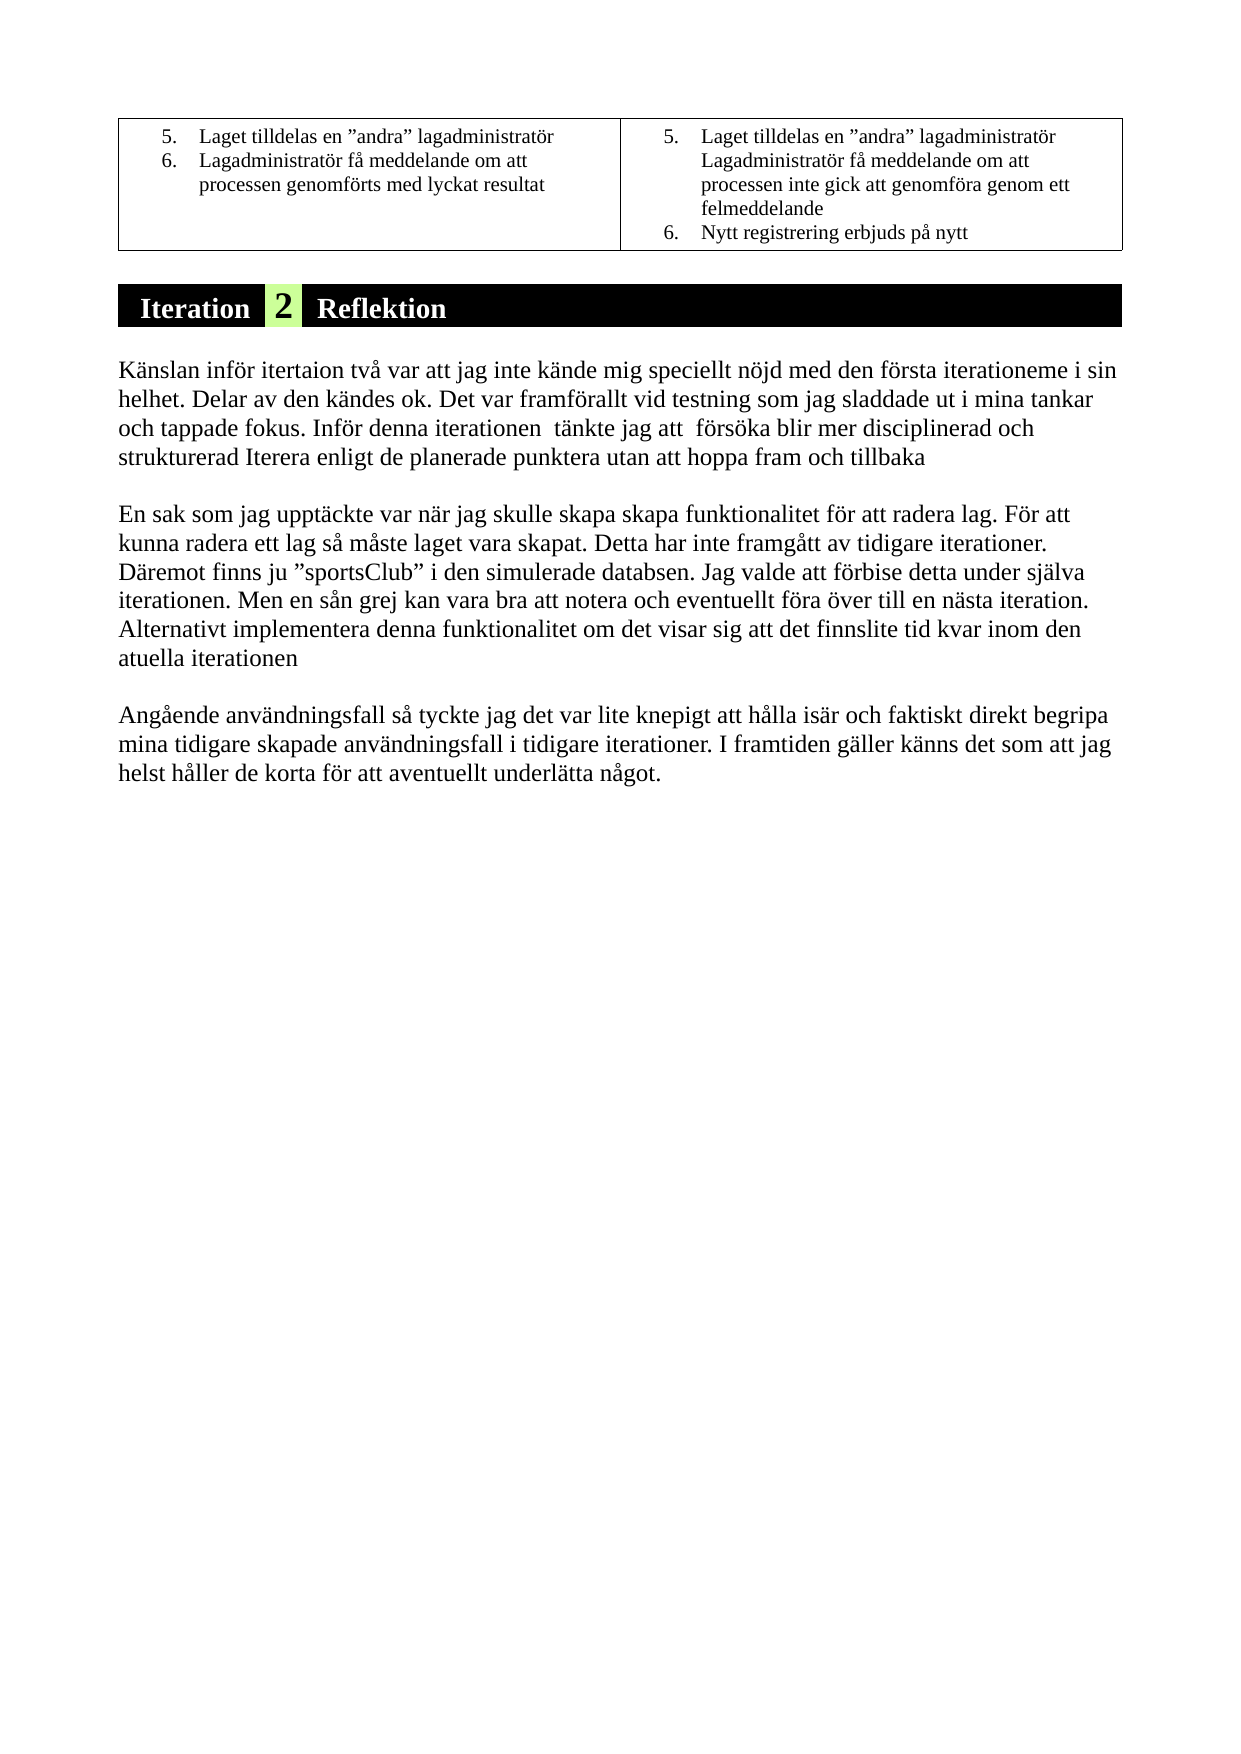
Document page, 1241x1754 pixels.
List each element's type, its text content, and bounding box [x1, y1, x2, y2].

text En sak som jag upptäckte var när jag skulle skapa skapa funktionalitet för att radera lag. För att kunna radera ett lag så måste laget vara skapat. Detta har inte framgått av tidigare iterationer. Däremot finns ju ”sportsClub” i den simulerade databsen. Jag valde att förbise detta under själva iterationen. Men en sån grej kan vara bra att notera och eventuellt föra över till en nästa iteration. Alternativt implementera denna funktionalitet om det visar sig att det finnslite tid kvar inom den atuella iterationen [118, 499, 1122, 672]
table_header Primärt Flöde Lagadministratören lollar in som lagadministratör Möjlighet att delegera lagadministratör erhålls genom att klicka på en länk Uppgifter fylls i för blivand lagadministratör (fname och password) Användare skapas i database.users Laget tilldelas en ”andra” lagadministratör Lagadministratör få meddelande om att processen genomförts med lyckat resultat [119, 119, 620, 250]
text Angående användningsfall så tyckte jag det var lite knepigt att hålla isär och faktiskt direkt begripa mina tidigare skapade användningsfall i tidigare iterationer. I framtiden gäller känns det som att jag helst håller de korta för att aventuellt underlätta något. [118, 701, 1122, 787]
text Känslan inför itertaion två var att jag inte kände mig speciellt nöjd med den första iterationeme i sin helhet. Delar av den kändes ok. Det var framförallt vid testning som jag sladdade ut i mina tankar och tappade fokus. Inför denna iterationen tänkte jag att försöka blir mer disciplinerad och strukturerad Iterera enligt de planerade punktera utan att hoppa fram och tillbaka [118, 356, 1122, 471]
table_header Alternativt flöde Lagadministratören lollar in som lagadministratör Möjlighet att delegera lagadministratör erhålls genom att klicka på en länk Uppgifter fylls i för blivand lagadministratör (fname och password) Användare skapas i database.users Laget tilldelas en ”andra” lagadministratör Lagadministratör få meddelande om att processen inte gick att genomföra genom ett felmeddelande Nytt registrering erbjuds på nytt [621, 119, 1122, 250]
text Iteration 2 Reflektion [118, 284, 1122, 327]
